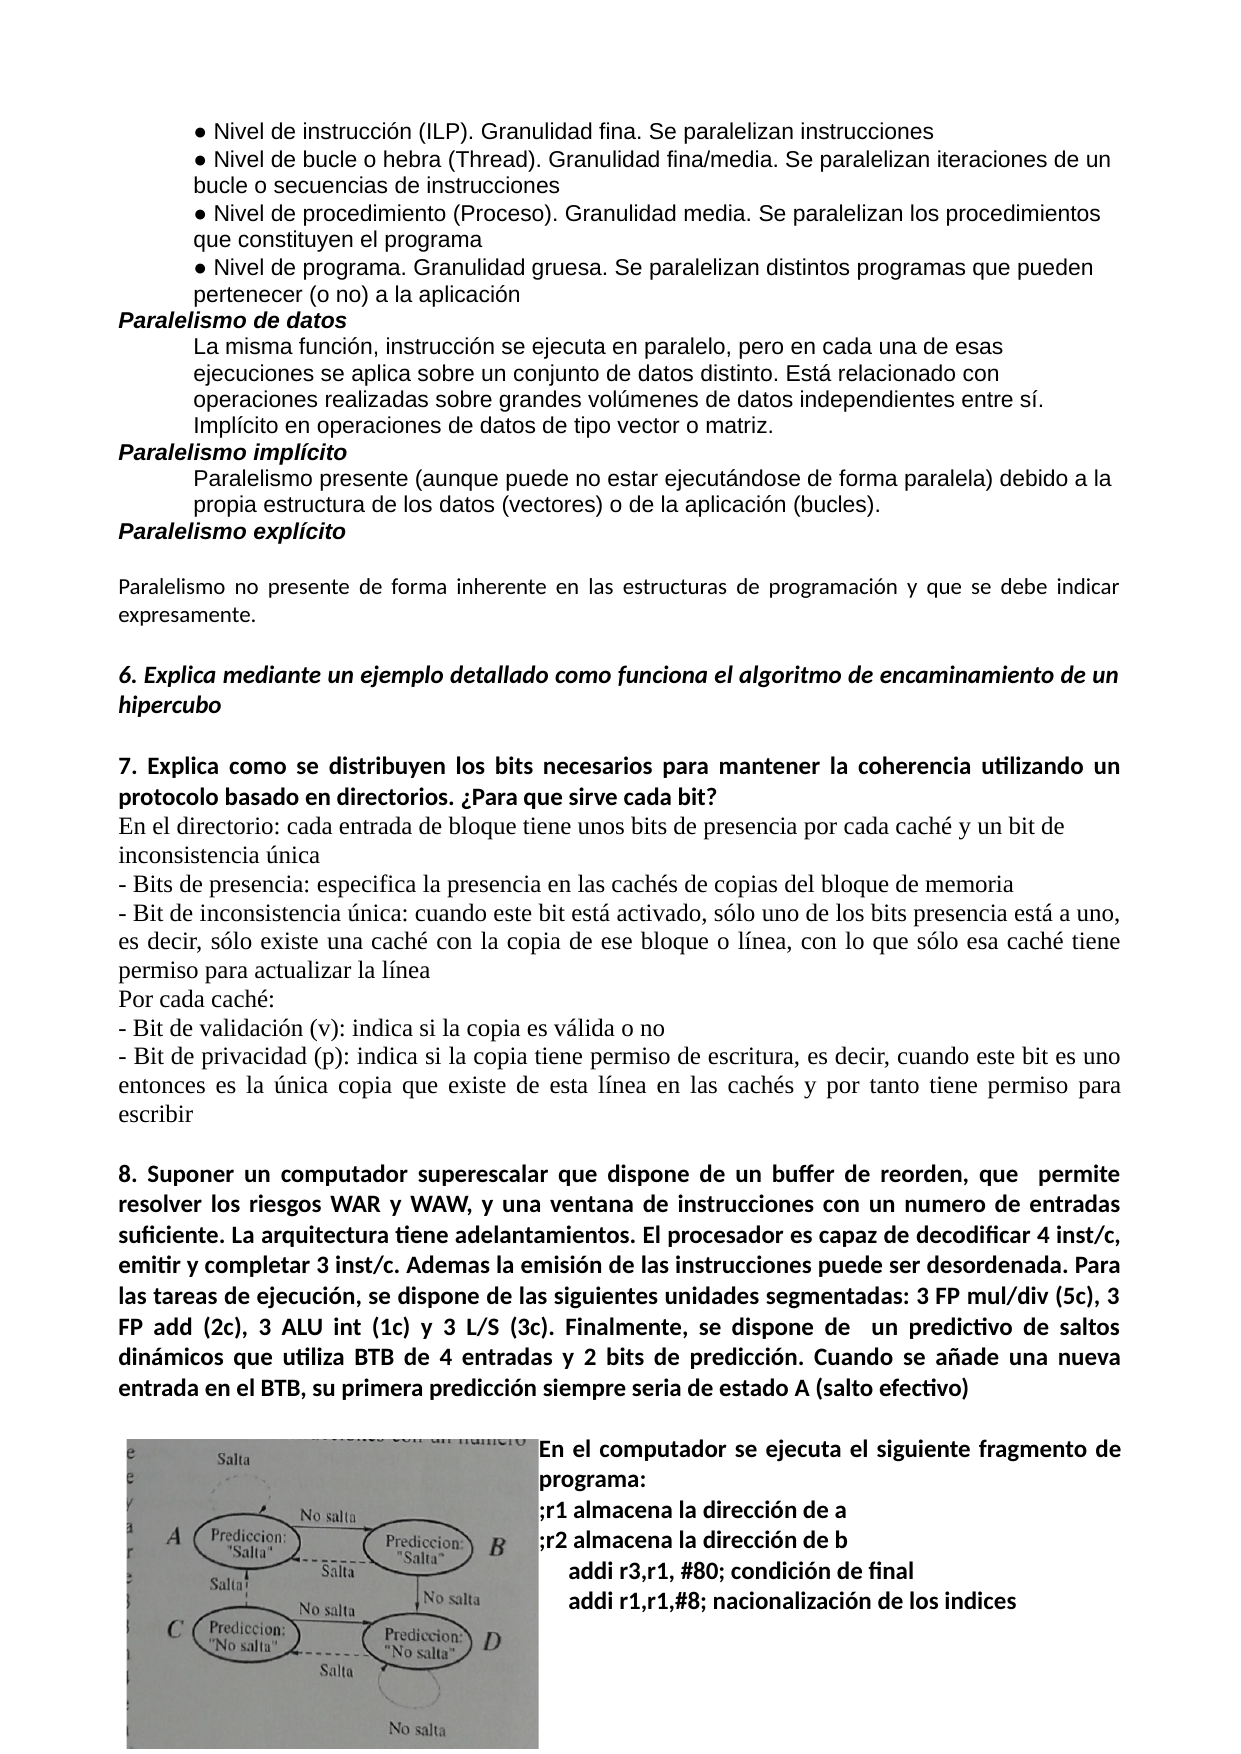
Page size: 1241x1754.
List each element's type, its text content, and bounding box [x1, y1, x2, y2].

text ;r2 almacena la dirección de b [539, 1524, 1122, 1555]
text [118, 1494, 438, 1524]
text [118, 1585, 438, 1616]
text ● Nivel de instrucción (ILP). Granulidad fina. Se paralelizan instrucciones [118, 118, 1122, 144]
text La misma función, instrucción se ejecuta en paralelo, pero en cada una de esas ejecuciones se aplica sobre un conjunto de datos distinto. Está relacionado con operaciones realizadas sobre grandes volúmenes de datos independientes entre sí. Implícito en operaciones de datos de tipo vector o matriz. [118, 333, 1122, 439]
text [118, 1524, 438, 1555]
text 8. Suponer un computador superescalar que dispone de un buffer de reorden, que permite resolver los riesgos WAR y WAW, y una ventana de instrucciones con un numero de entradas suficiente. La arquitectura tiene adelantamientos. El procesador es capaz de decodificar 4 inst/c, emitir y completar 3 inst/c. Ademas la emisión de las instrucciones puede ser desordenada. Para las tareas de ejecución, se dispone de las siguientes unidades segmentadas: 3 FP mul/div (5c), 3 FP add (2c), 3 ALU int (1c) y 3 L/S (3c). Finalmente, se dispone de un predictivo de saltos dinámicos que utiliza BTB de 4 entradas y 2 bits de predicción. Cuando se añade una nueva entrada en el BTB, su primera predicción siempre seria de estado A (salto efectivo) [118, 1158, 1122, 1402]
text Paralelismo implícito [118, 439, 1122, 465]
text 7. Explica como se distribuyen los bits necesarios para mantener la coherencia utilizando un protocolo basado en directorios. ¿Para que sirve cada bit? [118, 750, 1122, 811]
text - Bits de presencia: especifica la presencia en las cachés de copias del bloque de memoria [118, 869, 1122, 898]
text addi r3,r1, #80; condición de final [539, 1555, 1122, 1585]
text ● Nivel de procedimiento (Proceso). Granulidad media. Se paralelizan los procedimientos que constituyen el programa [118, 200, 1122, 253]
text En el computador se ejecuta el siguiente fragmento de programa: [118, 1433, 1122, 1494]
picture [438, 1439, 539, 1749]
text En el directorio: cada entrada de bloque tiene unos bits de presencia por cada caché y un bit de inconsistencia única [118, 811, 1122, 869]
text addi r1,r1,#8; nacionalización de los indices [539, 1585, 1122, 1616]
text Paralelismo de datos [118, 307, 1122, 333]
text ● Nivel de bucle o hebra (Thread). Granulidad fina/media. Se paralelizan iteraciones de un bucle o secuencias de instrucciones [118, 146, 1122, 199]
text 6. Explica mediante un ejemplo detallado como funciona el algoritmo de encaminamiento de un hipercubo [118, 659, 1122, 720]
text Paralelismo explícito [118, 518, 1122, 544]
text [118, 1555, 438, 1585]
text - Bit de inconsistencia única: cuando este bit está activado, sólo uno de los bits presencia está a uno, es decir, sólo existe una caché con la copia de ese bloque o línea, con lo que sólo esa caché tiene permiso para actualizar la línea [118, 898, 1122, 984]
text Por cada caché: - Bit de validación (v): indica si la copia es válida o no [118, 984, 1122, 1041]
text Paralelismo presente (aunque puede no estar ejecutándose de forma paralela) debido a la propia estructura de los datos (vectores) o de la aplicación (bucles). [118, 465, 1122, 518]
text - Bit de privacidad (p): indica si la copia tiene permiso de escritura, es decir, cuando este bit es uno entonces es la única copia que existe de esta línea en las cachés y por tanto tiene permiso para escribir [118, 1041, 1122, 1128]
text ● Nivel de programa. Granulidad gruesa. Se paralelizan distintos programas que pueden pertenecer (o no) a la aplicación [118, 254, 1122, 307]
text ;r1 almacena la dirección de a [539, 1494, 1122, 1524]
text Paralelismo no presente de forma inherente en las estructuras de programación y que se debe indicar expresamente. [118, 572, 1122, 628]
